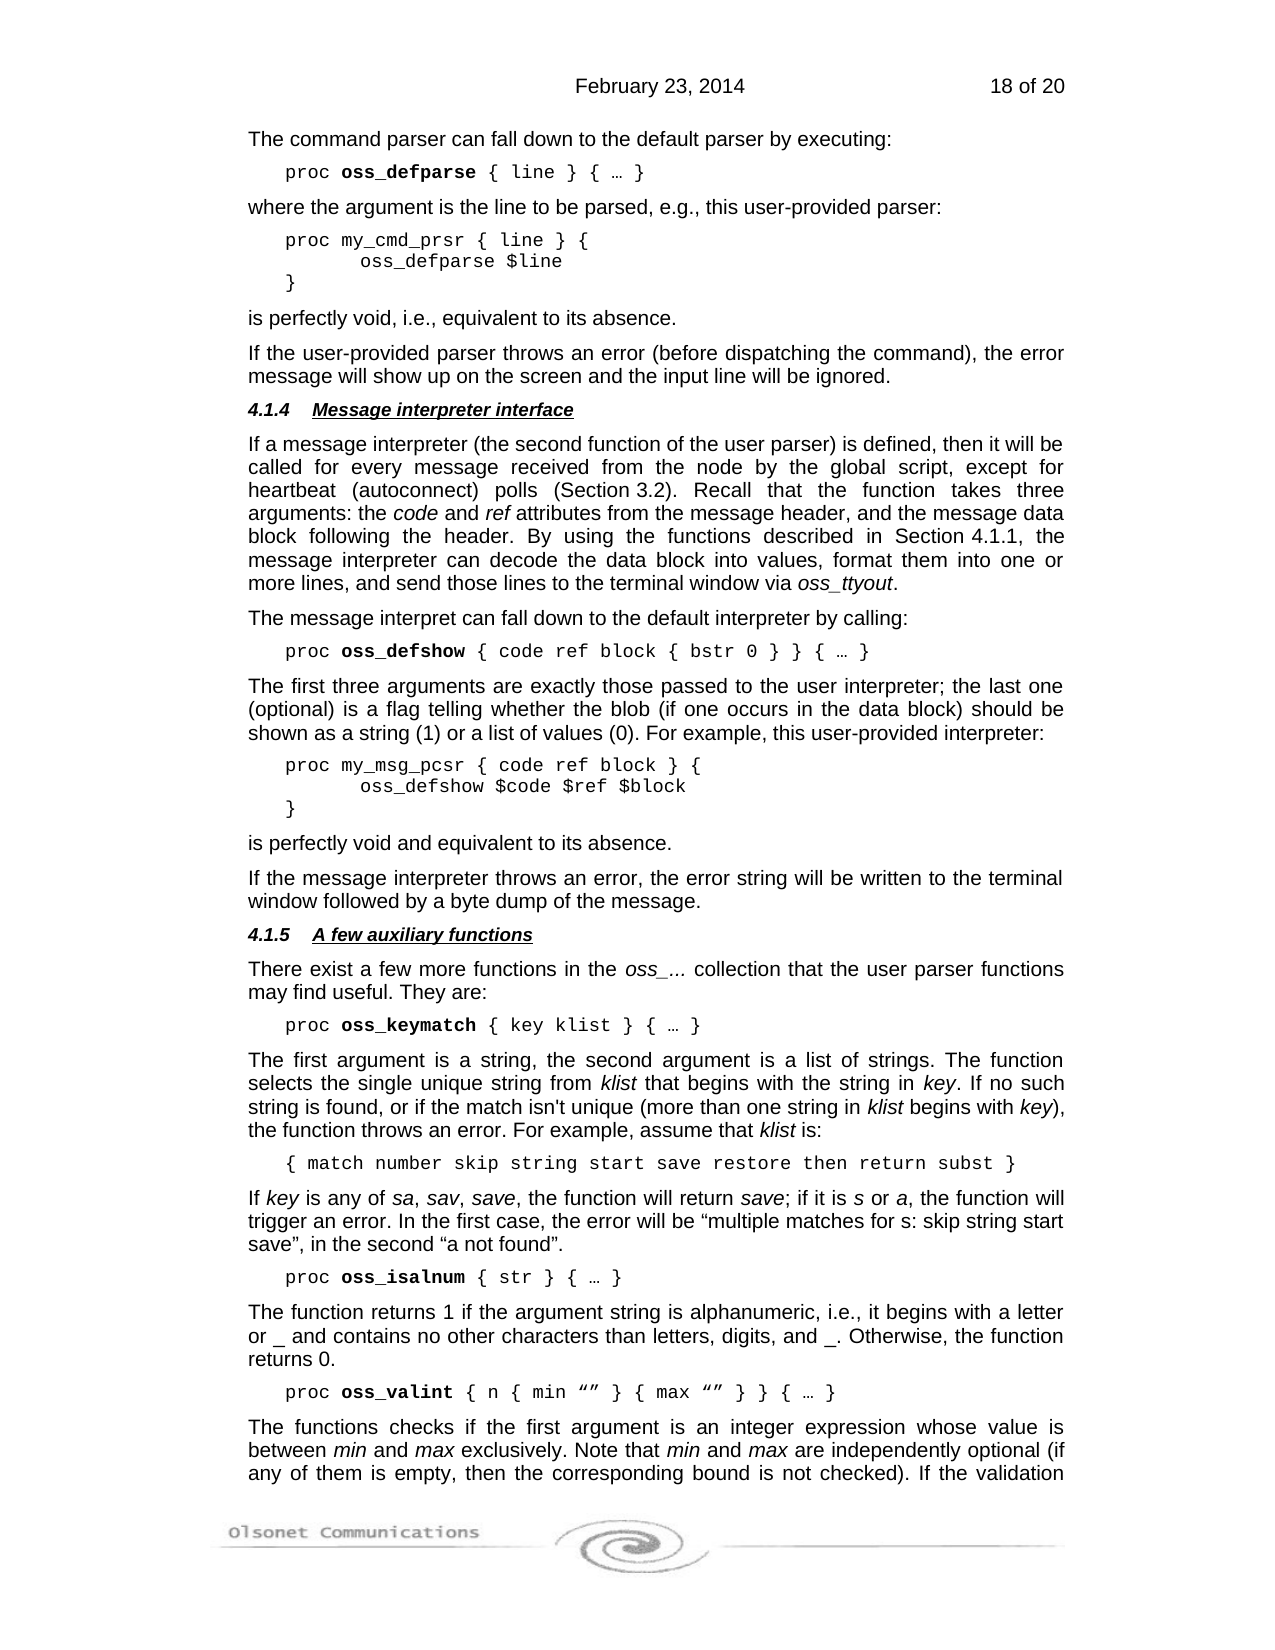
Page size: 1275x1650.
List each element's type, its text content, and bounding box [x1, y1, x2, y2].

subtitle A few auxiliary functions [248, 925, 1065, 946]
text The function returns 1 if the argument string is alphanumeric, i.e., it begins with a letter or _ and contains no other characters than letters, digits, and _. Otherwise, the function returns 0. [248, 1301, 1065, 1371]
text If key is any of sa, sav, save, the function will return save; if it is s or a, the function will trigger an error. In the first case, the error will be “multiple matches for s: skip string start save”, in the second “a not found”. [248, 1186, 1065, 1256]
text proc oss_valint { n { min “” } { max “” } } { … } [285, 1382, 1065, 1404]
text } [285, 798, 1065, 820]
text proc my_cmd_prsr { line } { [285, 231, 1065, 252]
text } [285, 273, 1065, 294]
text proc oss_defparse { line } { … } [285, 163, 1065, 184]
text is perfectly void, i.e., equivalent to its absence. [248, 306, 1065, 329]
text oss_defparse $line [285, 252, 1065, 273]
text { match number skip string start save restore then return subst } [285, 1153, 1065, 1175]
text where the argument is the line to be parsed, e.g., this user-provided parser: [248, 196, 1065, 219]
text proc my_msg_pcsr { code ref block } { [285, 756, 1065, 777]
picture [210, 1504, 1065, 1596]
text The message interpret can fall down to the default interpreter by calling: [248, 607, 1065, 630]
text The first argument is a string, the second argument is a list of strings. The function selects the single unique string from klist that begins with the string in key. If no such string is found, or if the match isn't unique (more than one string in klist begins with key), the function throws an error. For example, assume that klist is: [248, 1049, 1065, 1142]
text The command parser can fall down to the default parser by executing: [248, 128, 1065, 151]
text There exist a few more functions in the oss_... collection that the user parser functions may find useful. They are: [248, 957, 1065, 1004]
text The first three arguments are exactly those passed to the user interpreter; the last one (optional) is a flag telling whether the blob (if one occurs in the data block) should be shown as a string (1) or a list of values (0). For example, this user-provided interpreter: [248, 674, 1065, 744]
text If a message interpreter (the second function of the user parser) is defined, then it will be called for every message received from the node by the global script, except for heartbeat (autoconnect) polls (Section 3.2). Recall that the function takes three arguments: the code and ref attributes from the message header, and the message data block following the header. By using the functions described in Section 4.1.1, the message interpreter can decode the data block into values, format them into one or more lines, and send those lines to the terminal window via oss_ttyout. [248, 432, 1065, 595]
text proc oss_keymatch { key klist } { … } [285, 1016, 1065, 1037]
text oss_defshow $code $ref $block [285, 777, 1065, 798]
text If the user-provided parser throws an error (before dispatching the command), the error message will show up on the screen and the input line will be ignored. [248, 341, 1065, 388]
text proc oss_defshow { code ref block { bstr 0 } } { … } [285, 642, 1065, 663]
text is perfectly void and equivalent to its absence. [248, 832, 1065, 855]
subtitle Message interpreter interface [248, 399, 1065, 420]
text proc oss_isalnum { str } { … } [285, 1268, 1065, 1289]
text If the message interpreter throws an error, the error string will be written to the terminal window followed by a byte dump of the message. [248, 867, 1065, 913]
text The functions checks if the first argument is an integer expression whose value is between min and max exclusively. Note that min and max are independently optional (if any of them is empty, then the corresponding bound is not checked). If the validation [248, 1415, 1065, 1485]
